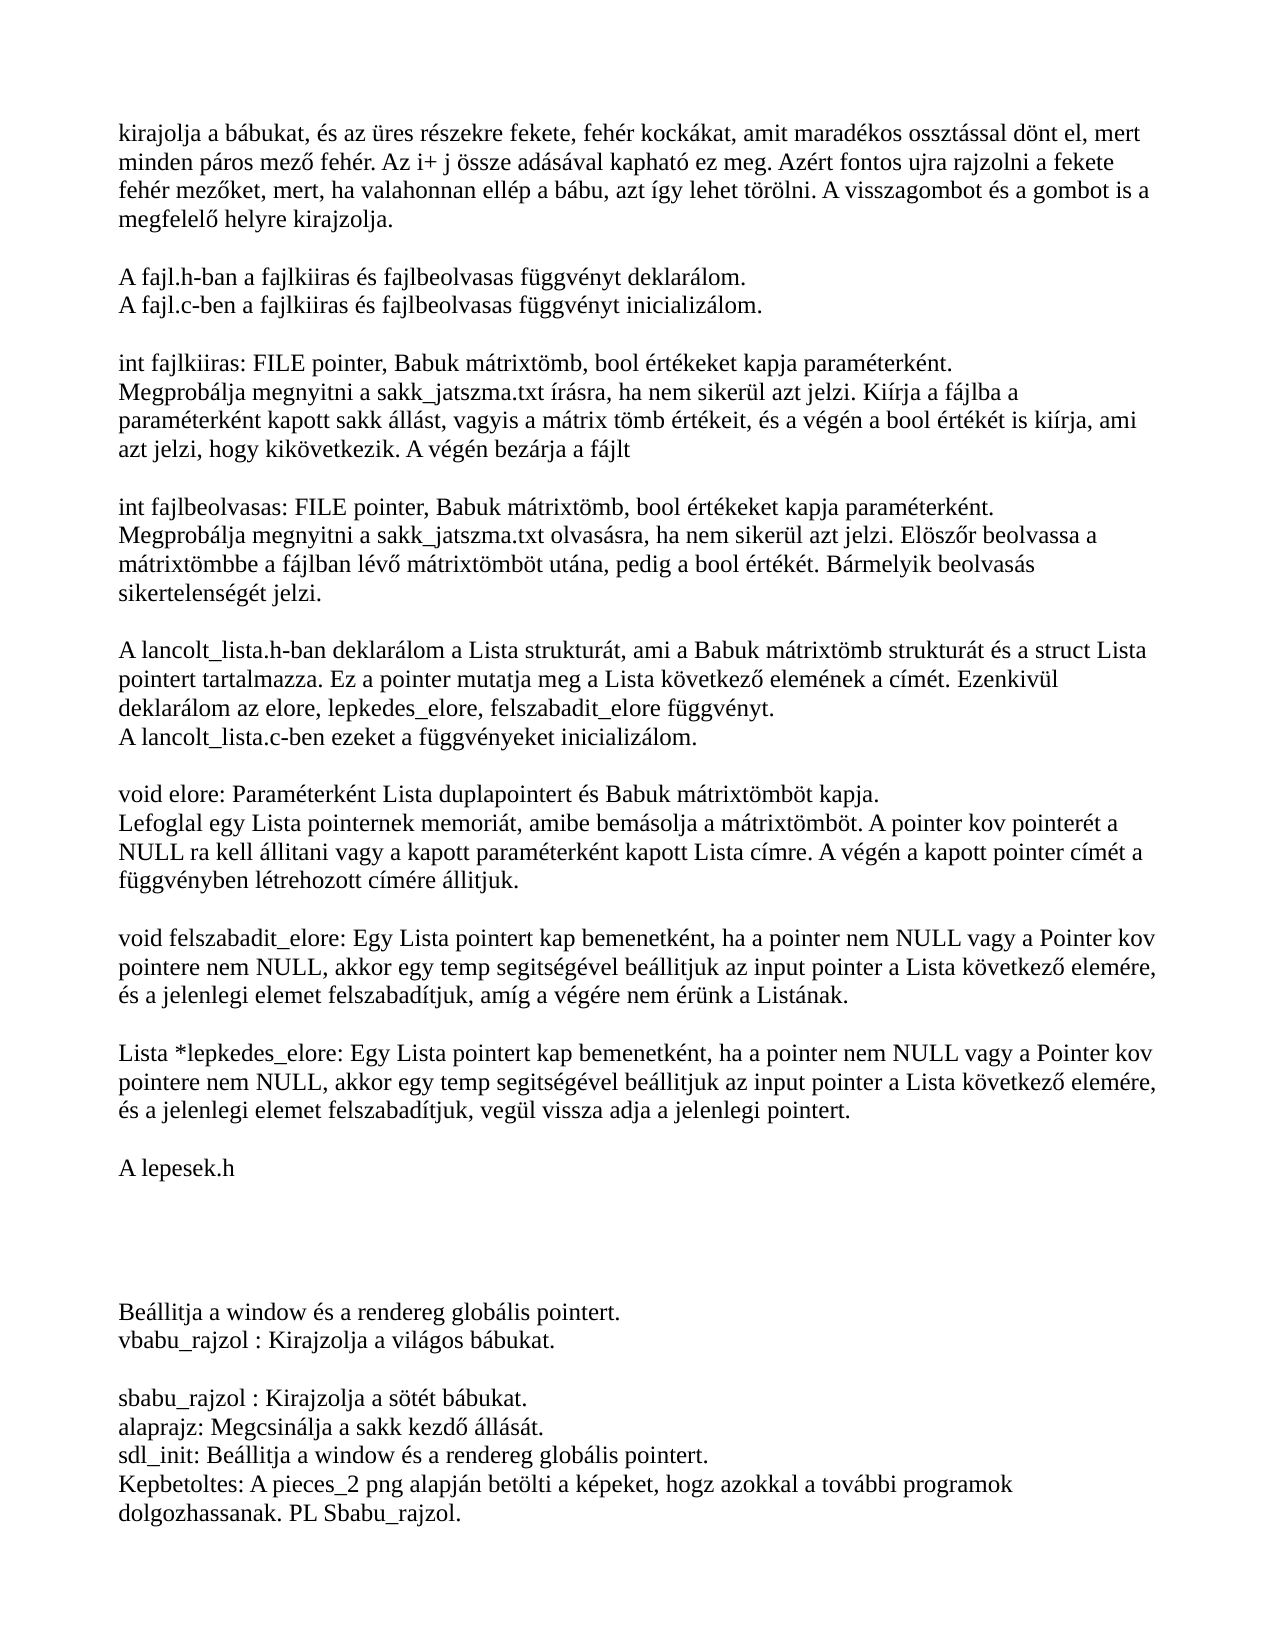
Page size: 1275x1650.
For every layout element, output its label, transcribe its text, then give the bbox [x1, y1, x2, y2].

text int fajlbeolvasas: FILE pointer, Babuk mátrixtömb, bool értékeket kapja paraméterként. [118, 492, 1157, 521]
text Megprobálja megnyitni a sakk_jatszma.txt írásra, ha nem sikerül azt jelzi. Kiírja a fájlba a paraméterként kapott sakk állást, vagyis a mátrix tömb értékeit, és a végén a bool értékét is kiírja, ami azt jelzi, hogy kikövetkezik. A végén bezárja a fájlt [118, 377, 1157, 463]
text A lancolt_lista.c-ben ezeket a függvényeket inicializálom. [118, 722, 1157, 751]
text sdl_init: Beállitja a window és a rendereg globális pointert. [118, 1441, 1157, 1469]
text A fajl.c-ben a fajlkiiras és fajlbeolvasas függvényt inicializálom. [118, 291, 1157, 319]
text A lancolt_lista.h-ban deklarálom a Lista strukturát, ami a Babuk mátrixtömb strukturát és a struct Lista pointert tartalmazza. Ez a pointer mutatja meg a Lista következő elemének a címét. Ezenkivül deklarálom az elore, lepkedes_elore, felszabadit_elore függvényt. [118, 636, 1157, 722]
text void elore: Paraméterként Lista duplapointert és Babuk mátrixtömböt kapja. [118, 779, 1157, 808]
text Beállitja a window és a rendereg globális pointert. [118, 1297, 1157, 1326]
text A lepesek.h [118, 1153, 1157, 1182]
text void felszabadit_elore: Egy Lista pointert kap bemenetként, ha a pointer nem NULL vagy a Pointer kov pointere nem NULL, akkor egy temp segitségével beállitjuk az input pointer a Lista következő elemére, és a jelenlegi elemet felszabadítjuk, amíg a végére nem érünk a Listának. [118, 923, 1157, 1009]
text alaprajz: Megcsinálja a sakk kezdő állását. [118, 1412, 1157, 1441]
text Lefoglal egy Lista pointernek memoriát, amibe bemásolja a mátrixtömböt. A pointer kov pointerét a NULL ra kell állitani vagy a kapott paraméterként kapott Lista címre. A végén a kapott pointer címét a függvényben létrehozott címére állitjuk. [118, 808, 1157, 894]
text sbabu_rajzol : Kirajzolja a sötét bábukat. [118, 1383, 1157, 1412]
text Lista *lepkedes_elore: Egy Lista pointert kap bemenetként, ha a pointer nem NULL vagy a Pointer kov pointere nem NULL, akkor egy temp segitségével beállitjuk az input pointer a Lista következő elemére, és a jelenlegi elemet felszabadítjuk, vegül vissza adja a jelenlegi pointert. [118, 1038, 1157, 1124]
text dolgozhassanak. PL Sbabu_rajzol. [118, 1498, 1157, 1527]
text A fajl.h-ban a fajlkiiras és fajlbeolvasas függvényt deklarálom. [118, 262, 1157, 291]
text Megprobálja megnyitni a sakk_jatszma.txt olvasásra, ha nem sikerül azt jelzi. Elöszőr beolvassa a mátrixtömbbe a fájlban lévő mátrixtömböt utána, pedig a bool értékét. Bármelyik beolvasás sikertelenségét jelzi. [118, 521, 1157, 607]
text Kepbetoltes: A pieces_2 png alapján betölti a képeket, hogz azokkal a további programok [118, 1469, 1157, 1498]
text kirajolja a bábukat, és az üres részekre fekete, fehér kockákat, amit maradékos ossztással dönt el, mert minden páros mező fehér. Az i+ j össze adásával kapható ez meg. Azért fontos ujra rajzolni a fekete fehér mezőket, mert, ha valahonnan ellép a bábu, azt így lehet törölni. A visszagombot és a gombot is a megfelelő helyre kirajzolja. [118, 118, 1157, 233]
text int fajlkiiras: FILE pointer, Babuk mátrixtömb, bool értékeket kapja paraméterként. [118, 348, 1157, 377]
text vbabu_rajzol : Kirajzolja a világos bábukat. [118, 1326, 1157, 1354]
